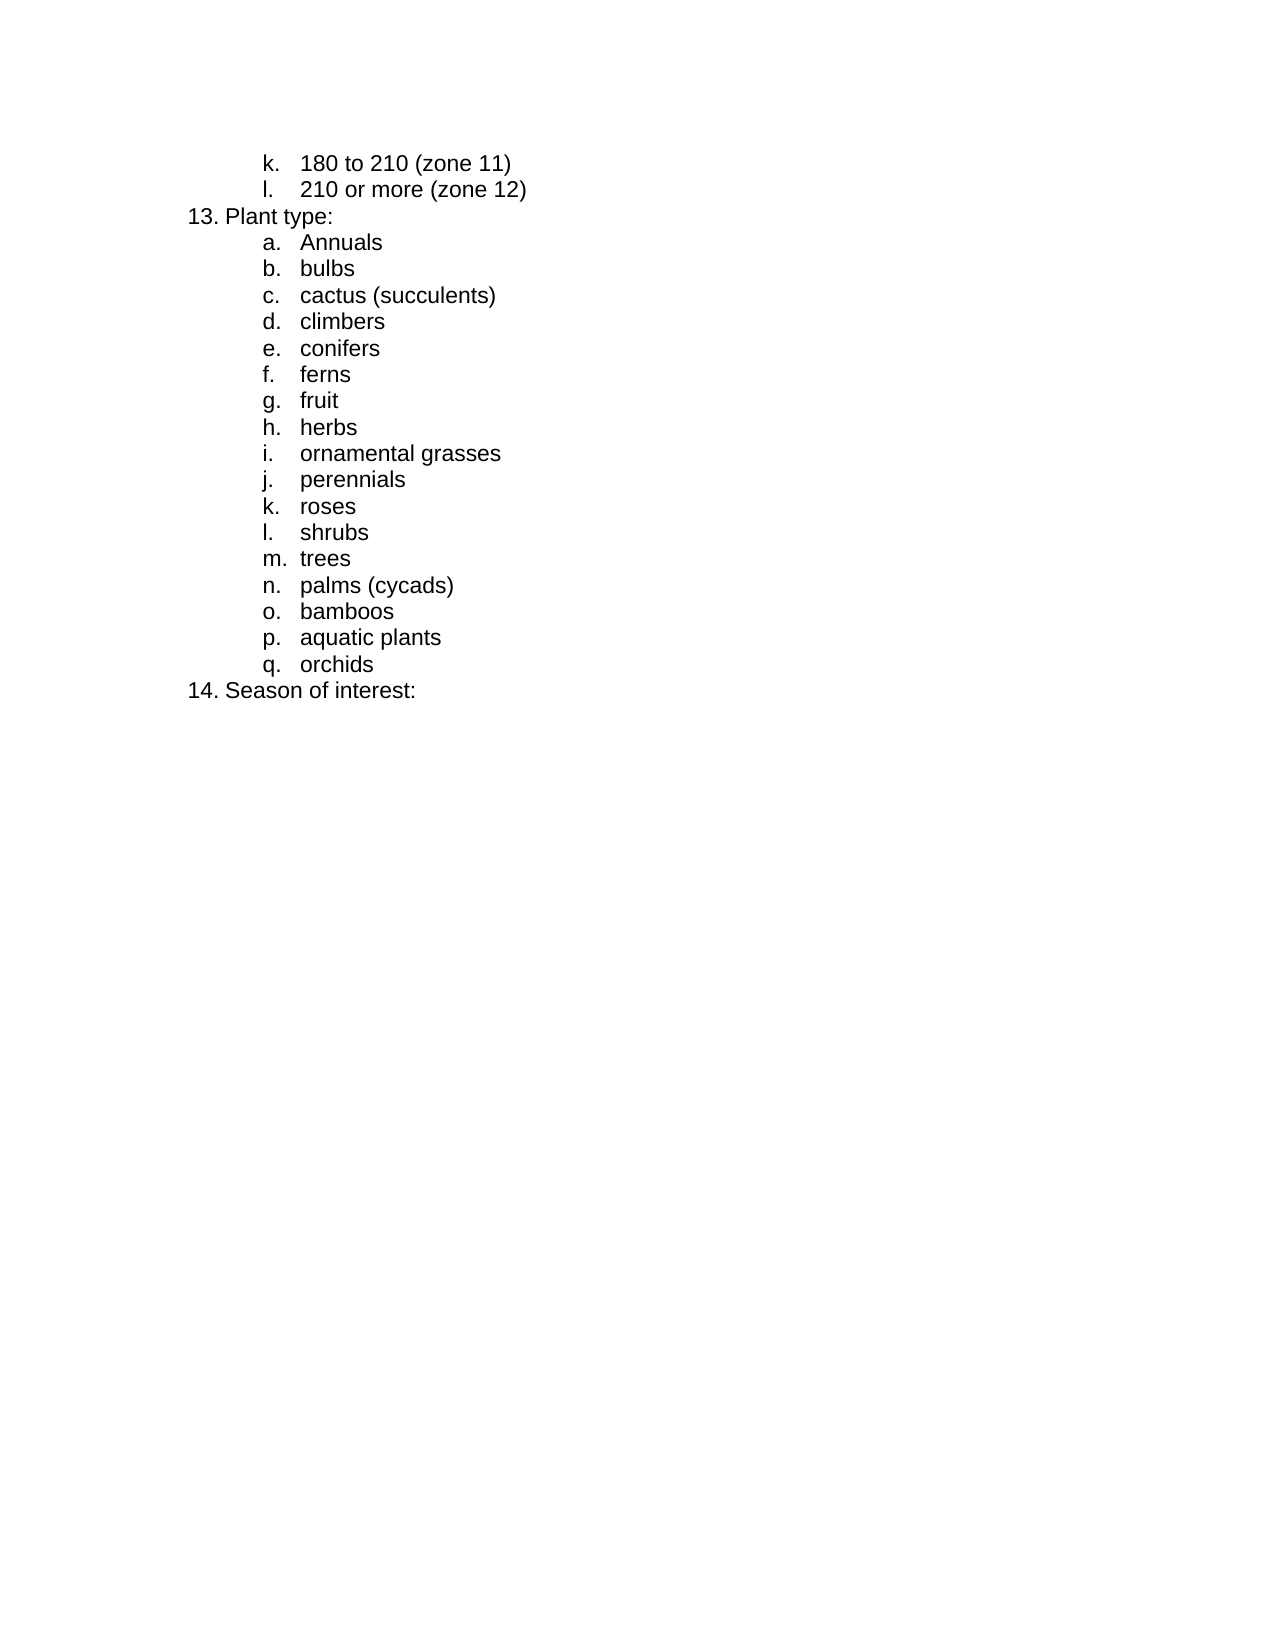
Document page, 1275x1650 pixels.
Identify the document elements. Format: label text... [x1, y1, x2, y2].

list bamboos [262, 598, 1125, 624]
list climbers [262, 308, 1125, 334]
list aquatic plants [262, 624, 1125, 651]
list 210 or more (zone 12) [262, 176, 1125, 203]
list fruit [262, 387, 1125, 413]
list bulbs [262, 255, 1125, 282]
list Plant type: [187, 203, 1125, 229]
list trees [262, 545, 1125, 572]
list herbs [262, 413, 1125, 440]
list orchids [262, 651, 1125, 677]
list Annuals [262, 229, 1125, 255]
list palms (cycads) [262, 572, 1125, 598]
list ornamental grasses [262, 440, 1125, 466]
list ferns [262, 361, 1125, 387]
list cactus (succulents) [262, 282, 1125, 308]
list Season of interest: [187, 677, 1125, 703]
list shrubs [262, 519, 1125, 545]
list perennials [262, 466, 1125, 493]
list 180 to 210 (zone 11) [262, 150, 1125, 176]
list roses [262, 493, 1125, 519]
list conifers [262, 334, 1125, 361]
